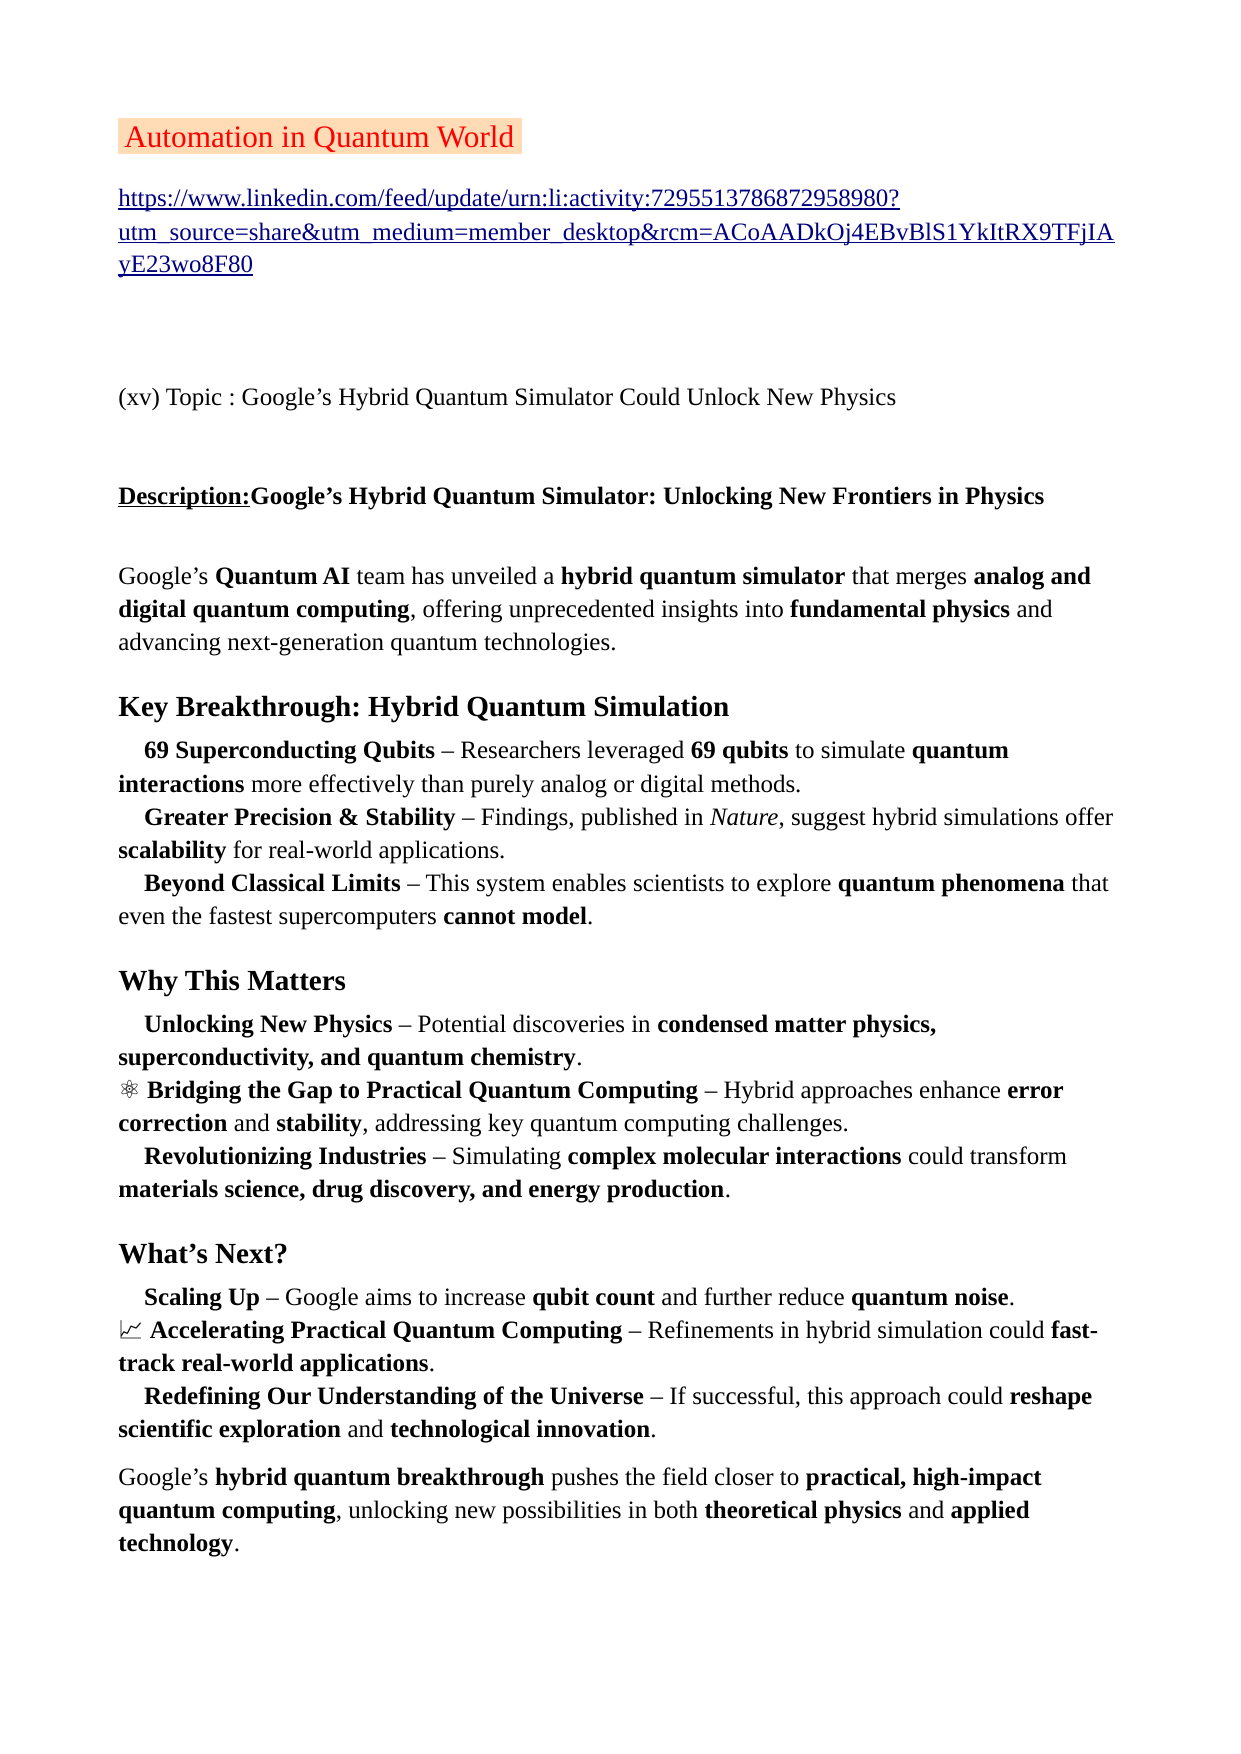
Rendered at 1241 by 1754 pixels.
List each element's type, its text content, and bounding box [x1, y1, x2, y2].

subtitle What’s Next? [118, 1236, 1122, 1270]
text 🚀 Scaling Up – Google aims to increase qubit count and further reduce quantum noise. 📈 Accelerating Practical Quantum Computing – Refinements in hybrid simulation could fast-track real-world applications. 🌌 Redefining Our Understanding of the Universe – If successful, this approach could reshape scientific exploration and technological innovation. [118, 1282, 1122, 1443]
text 🔹 69 Superconducting Qubits – Researchers leveraged 69 qubits to simulate quantum interactions more effectively than purely analog or digital methods. 🔹 Greater Precision & Stability – Findings, published in Nature, suggest hybrid simulations offer scalability for real-world applications. 🔹 Beyond Classical Limits – This system enables scientists to explore quantum phenomena that even the fastest supercomputers cannot model. [118, 736, 1122, 929]
text Google’s Quantum AI team has unveiled a hybrid quantum simulator that merges analog and digital quantum computing, offering unprecedented insights into fundamental physics and advancing next-generation quantum technologies. [118, 561, 1122, 656]
text Google’s hybrid quantum breakthrough pushes the field closer to practical, high-impact quantum computing, unlocking new possibilities in both theoretical physics and applied technology. [118, 1462, 1122, 1557]
text 🧪 Unlocking New Physics – Potential discoveries in condensed matter physics, superconductivity, and quantum chemistry. ⚛️ Bridging the Gap to Practical Quantum Computing – Hybrid approaches enhance error correction and stability, addressing key quantum computing challenges. 💡 Revolutionizing Industries – Simulating complex molecular interactions could transform materials science, drug discovery, and energy production. [118, 1009, 1122, 1203]
text [118, 1576, 1122, 1633]
subtitle Why This Matters [118, 963, 1122, 996]
text https://www.linkedin.com/feed/update/urn:li:activity:7295513786872958980?utm_source=share&utm_medium=member_desktop&rcm=ACoAADkOj4EBvBlS1YkItRX9TFjIAyE23wo8F80 (xv) Topic : Google’s Hybrid Quantum Simulator Could Unlock New Physics Description:Google’s Hybrid Quantum Simulator: Unlocking New Frontiers in Physics [118, 183, 1122, 542]
subtitle Key Breakthrough: Hybrid Quantum Simulation [118, 689, 1122, 723]
